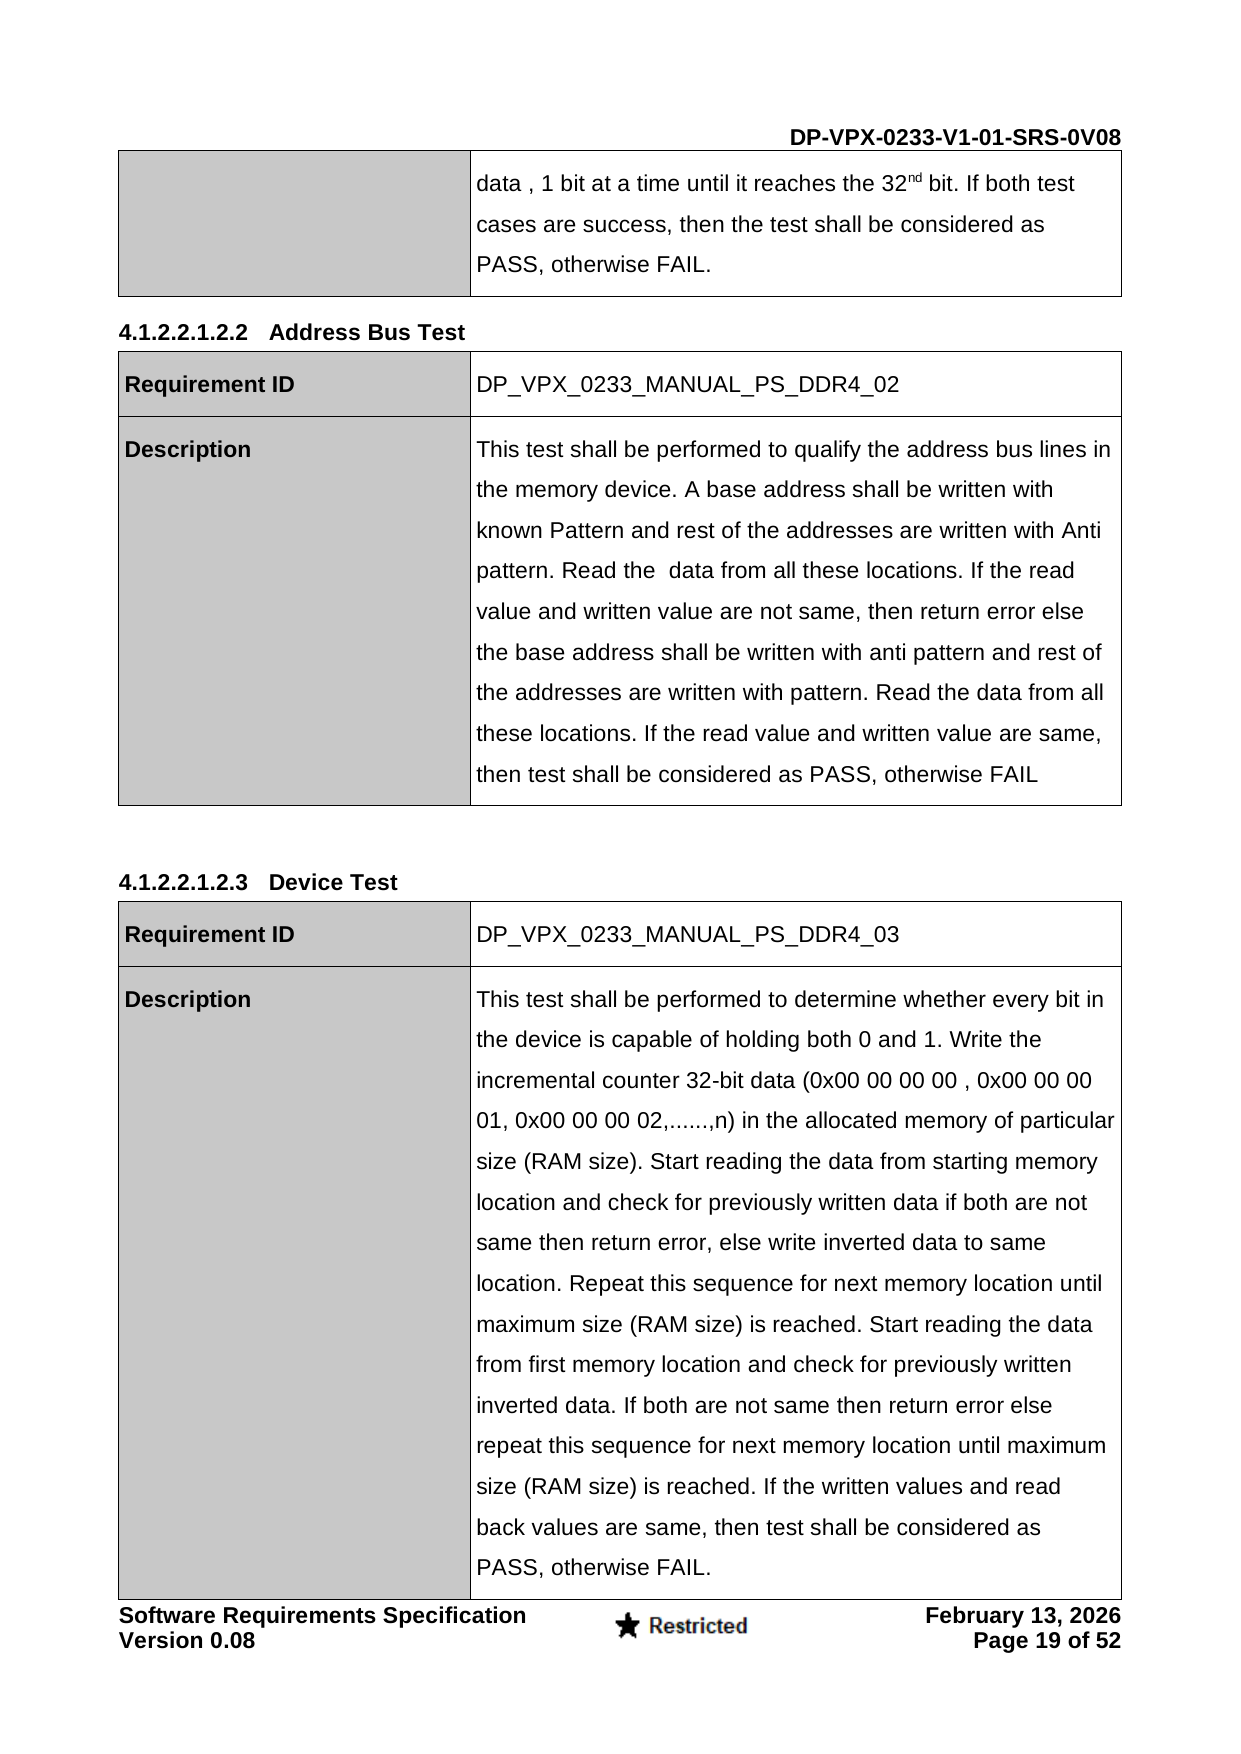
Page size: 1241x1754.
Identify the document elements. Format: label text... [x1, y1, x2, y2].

table_cell [119, 151, 470, 296]
table_header DP_VPX_0233_MANUAL_PS_DDR4_02 [471, 352, 1121, 416]
subtitle Device Test [118, 872, 1122, 895]
table_header DP_VPX_0233_MANUAL_PS_DDR4_03 [471, 902, 1121, 966]
table_cell This test shall be performed to qualify the address bus lines in the memory device. A base address shall be written with known Pattern and rest of the addresses are written with Anti pattern. Read the data from all these locations. If the read value and written value are not same, then return error else the base address shall be written with anti pattern and rest of the addresses are written with pattern. Read the data from all these locations. If the read value and written value are same, then test shall be considered as PASS, otherwise FAIL [471, 417, 1121, 805]
table_cell data , 1 bit at a time until it reaches the 32nd bit. If both test cases are success, then the test shall be considered as PASS, otherwise FAIL. [471, 151, 1121, 296]
table_header Requirement ID [119, 352, 470, 416]
table_cell Description [119, 417, 470, 805]
table_cell This test shall be performed to determine whether every bit in the device is capable of holding both 0 and 1. Write the incremental counter 32-bit data (0x00 00 00 00 , 0x00 00 00 01, 0x00 00 00 02,......,n) in the allocated memory of particular size (RAM size). Start reading the data from starting memory location and check for previously written data if both are not same then return error, else write inverted data to same location. Repeat this sequence for next memory location until maximum size (RAM size) is reached. Start reading the data from first memory location and check for previously written inverted data. If both are not same then return error else repeat this sequence for next memory location until maximum size (RAM size) is reached. If the written values and read back values are same, then test shall be considered as PASS, otherwise FAIL. [471, 967, 1121, 1599]
picture [605, 1603, 761, 1648]
table_header Requirement ID [119, 902, 470, 966]
table_cell Description [119, 967, 470, 1599]
subtitle Address Bus Test [118, 322, 1122, 345]
